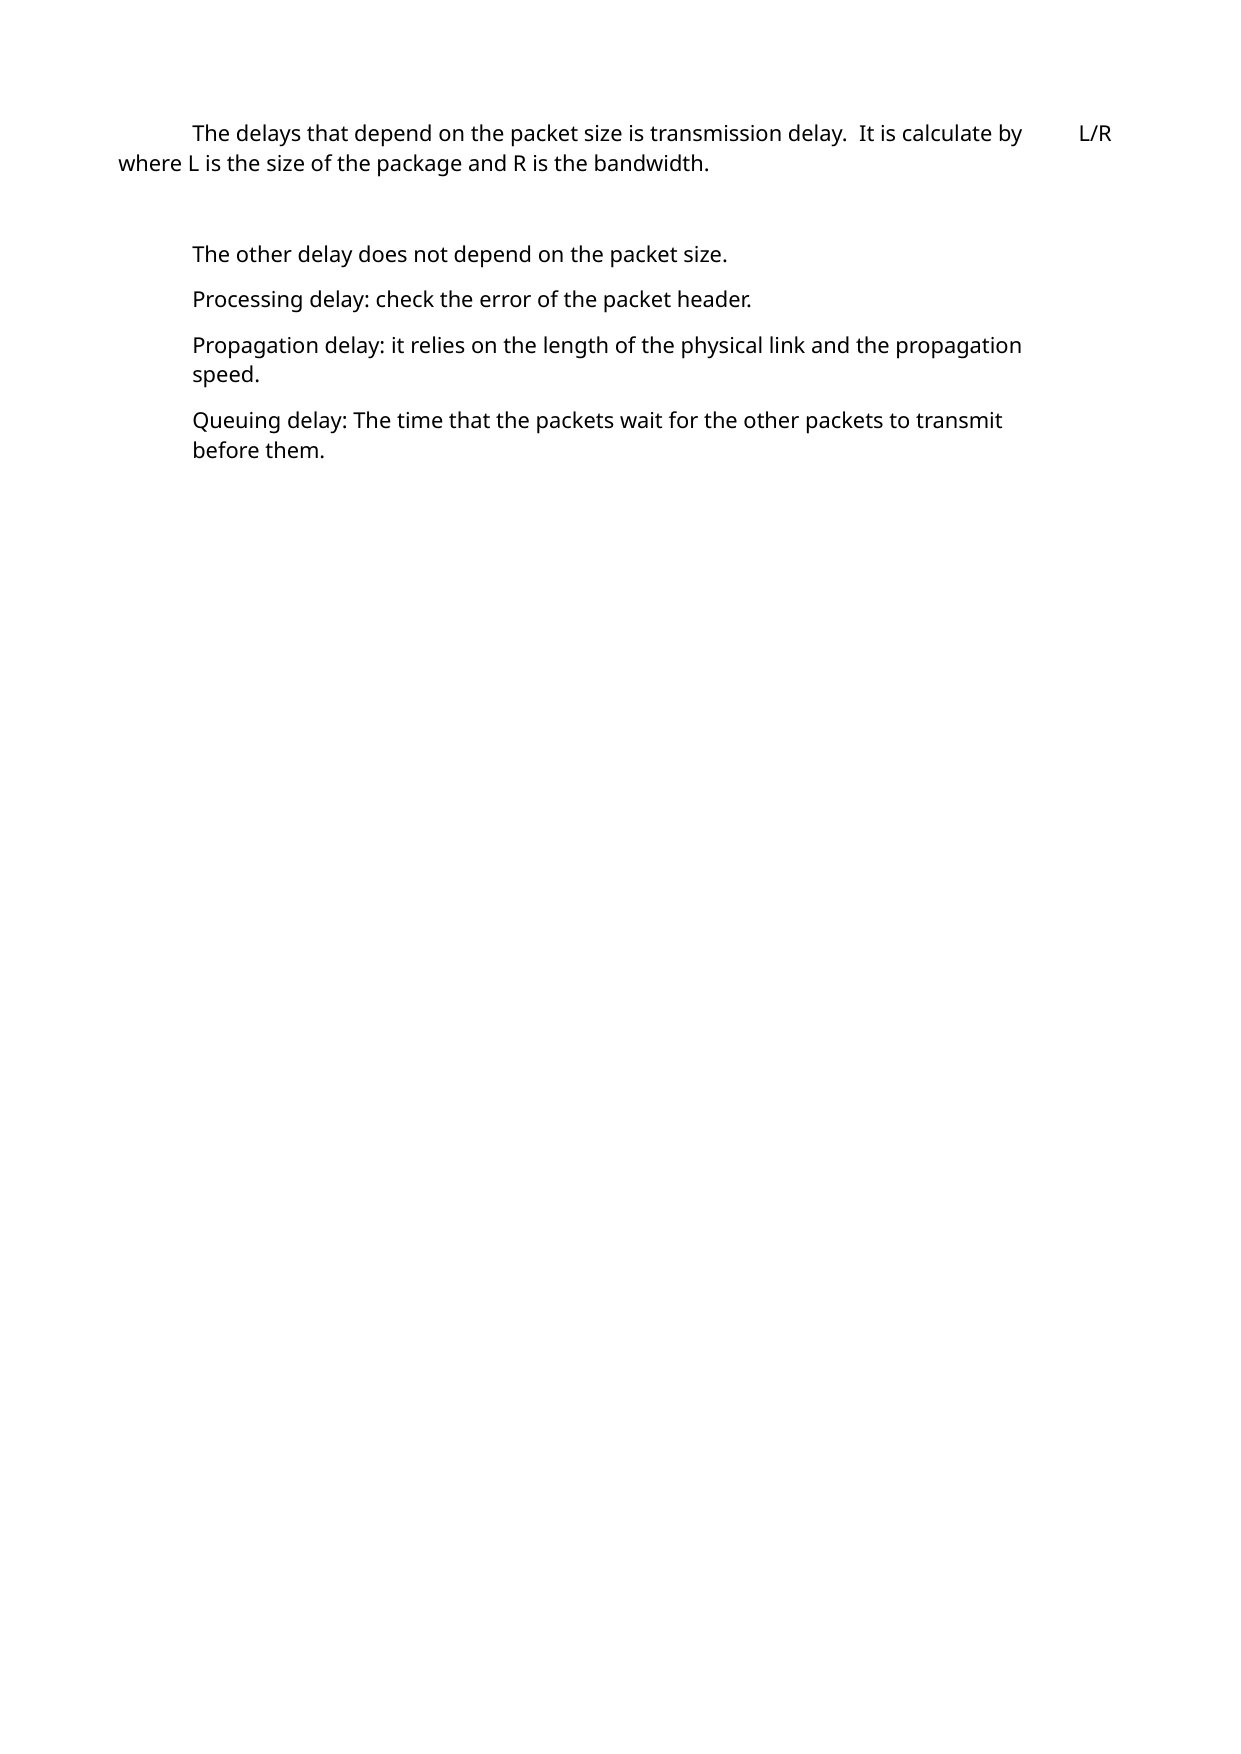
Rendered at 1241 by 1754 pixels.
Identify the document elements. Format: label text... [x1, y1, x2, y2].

text Processing delay: check the error of the packet header. [118, 284, 1122, 314]
text The delays that depend on the packet size is transmission delay. It is calculate by L/R where L is the size of the package and R is the bandwidth. [118, 118, 1122, 178]
text Queuing delay: The time that the packets wait for the other packets to transmit before them. [118, 405, 1122, 464]
text Propagation delay: it relies on the length of the physical link and the propagation speed. [118, 329, 1122, 389]
text The other delay does not depend on the packet size. [118, 239, 1122, 268]
